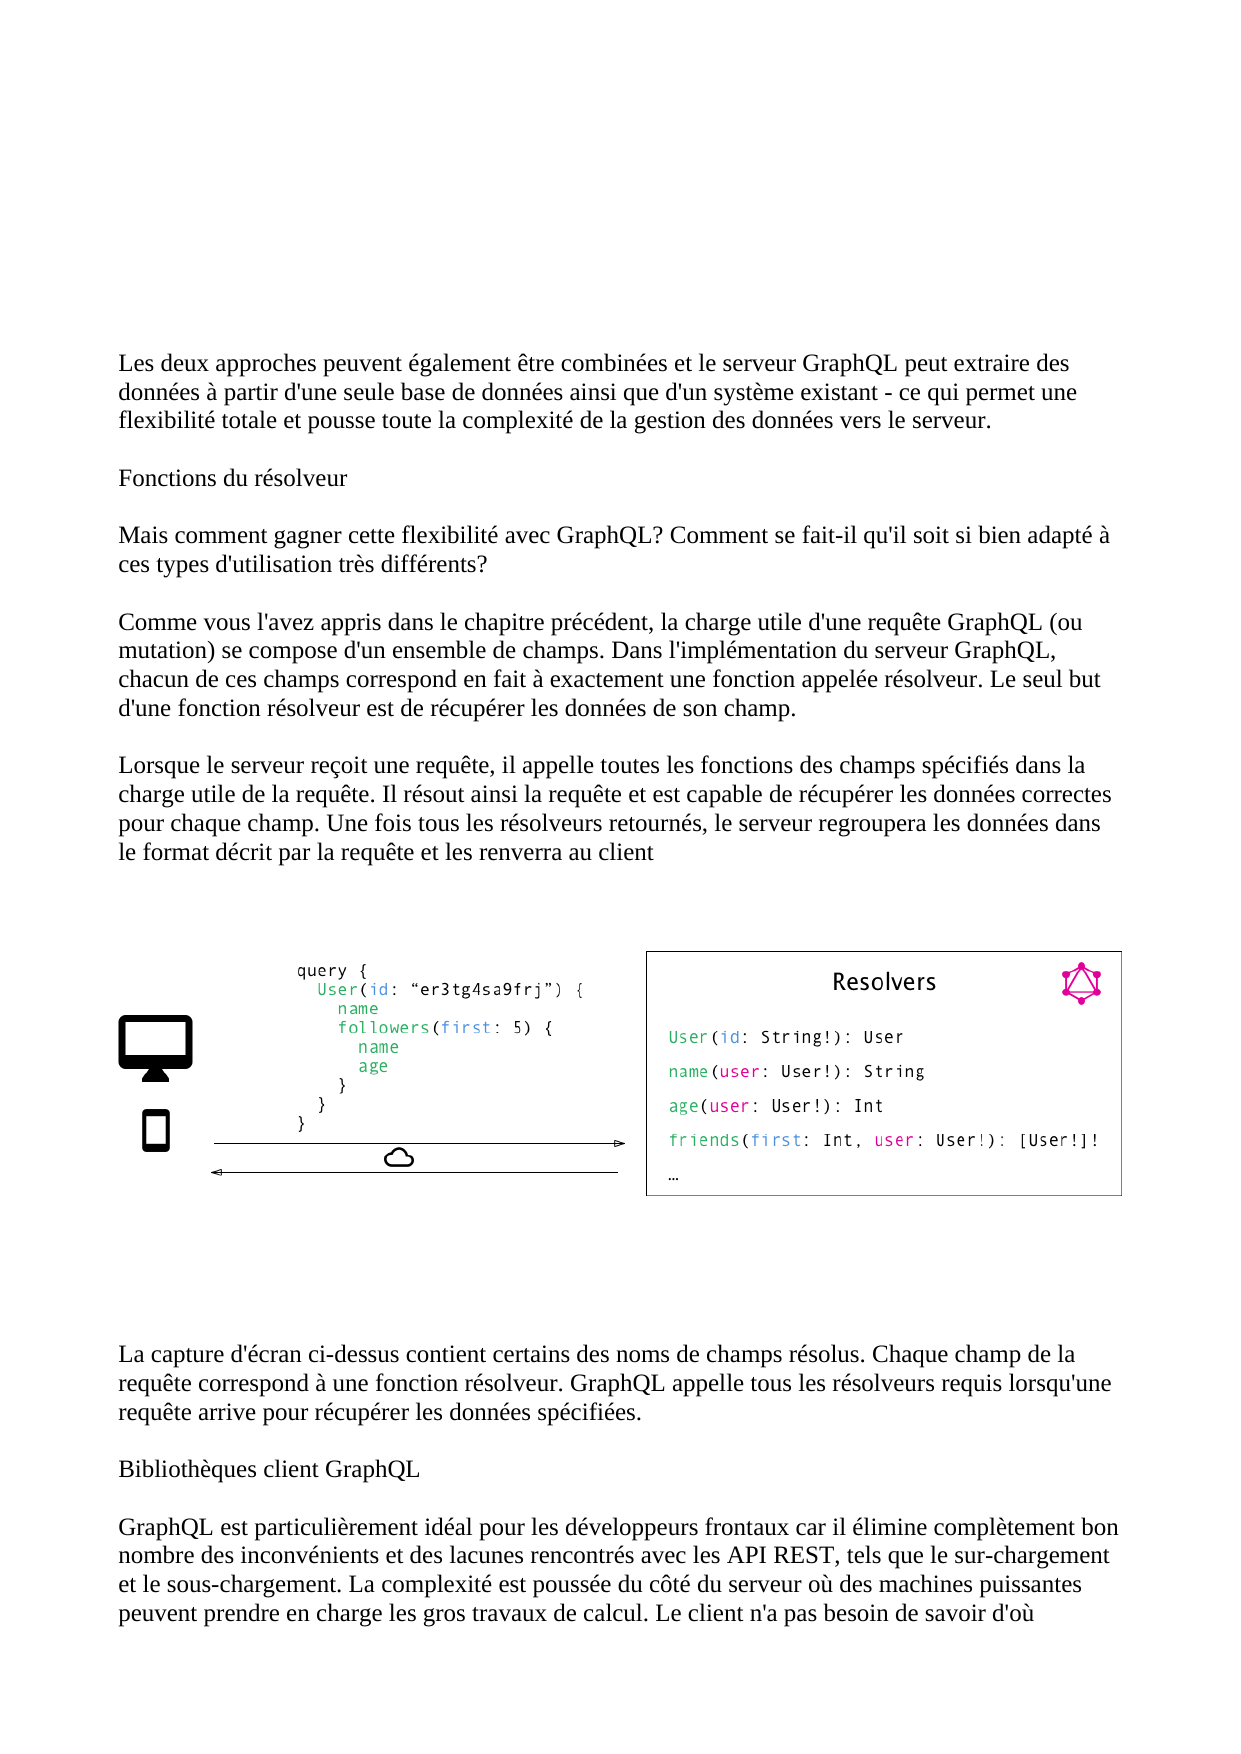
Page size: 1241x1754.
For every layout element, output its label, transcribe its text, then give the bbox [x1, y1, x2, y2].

text Bibliothèques client GraphQL GraphQL est particulièrement idéal pour les développeurs frontaux car il élimine complètement bon nombre des inconvénients et des lacunes rencontrés avec les API REST, tels que le sur-chargement et le sous-chargement. La complexité est poussée du côté du serveur où des machines puissantes peuvent prendre en charge les gros travaux de calcul. Le client n'a pas besoin de savoir d'où [118, 1454, 1122, 1627]
text Les deux approches peuvent également être combinées et le serveur GraphQL peut extraire des données à partir d'une seule base de données ainsi que d'un système existant - ce qui permet une flexibilité totale et pousse toute la complexité de la gestion des données vers le serveur. [118, 348, 1122, 434]
picture [118, 951, 1122, 1196]
text Fonctions du résolveur Mais comment gagner cette flexibilité avec GraphQL? Comment se fait-il qu'il soit si bien adapté à ces types d'utilisation très différents? Comme vous l'avez appris dans le chapitre précédent, la charge utile d'une requête GraphQL (ou mutation) se compose d'un ensemble de champs. Dans l'implémentation du serveur GraphQL, chacun de ces champs correspond en fait à exactement une fonction appelée résolveur. Le seul but d'une fonction résolveur est de récupérer les données de son champ. Lorsque le serveur reçoit une requête, il appelle toutes les fonctions des champs spécifiés dans la charge utile de la requête. Il résout ainsi la requête et est capable de récupérer les données correctes pour chaque champ. Une fois tous les résolveurs retournés, le serveur regroupera les données dans le format décrit par la requête et les renverra au client [118, 463, 1122, 866]
text La capture d'écran ci-dessus contient certains des noms de champs résolus. Chaque champ de la requête correspond à une fonction résolveur. GraphQL appelle tous les résolveurs requis lorsqu'une requête arrive pour récupérer les données spécifiées. [118, 1339, 1122, 1426]
